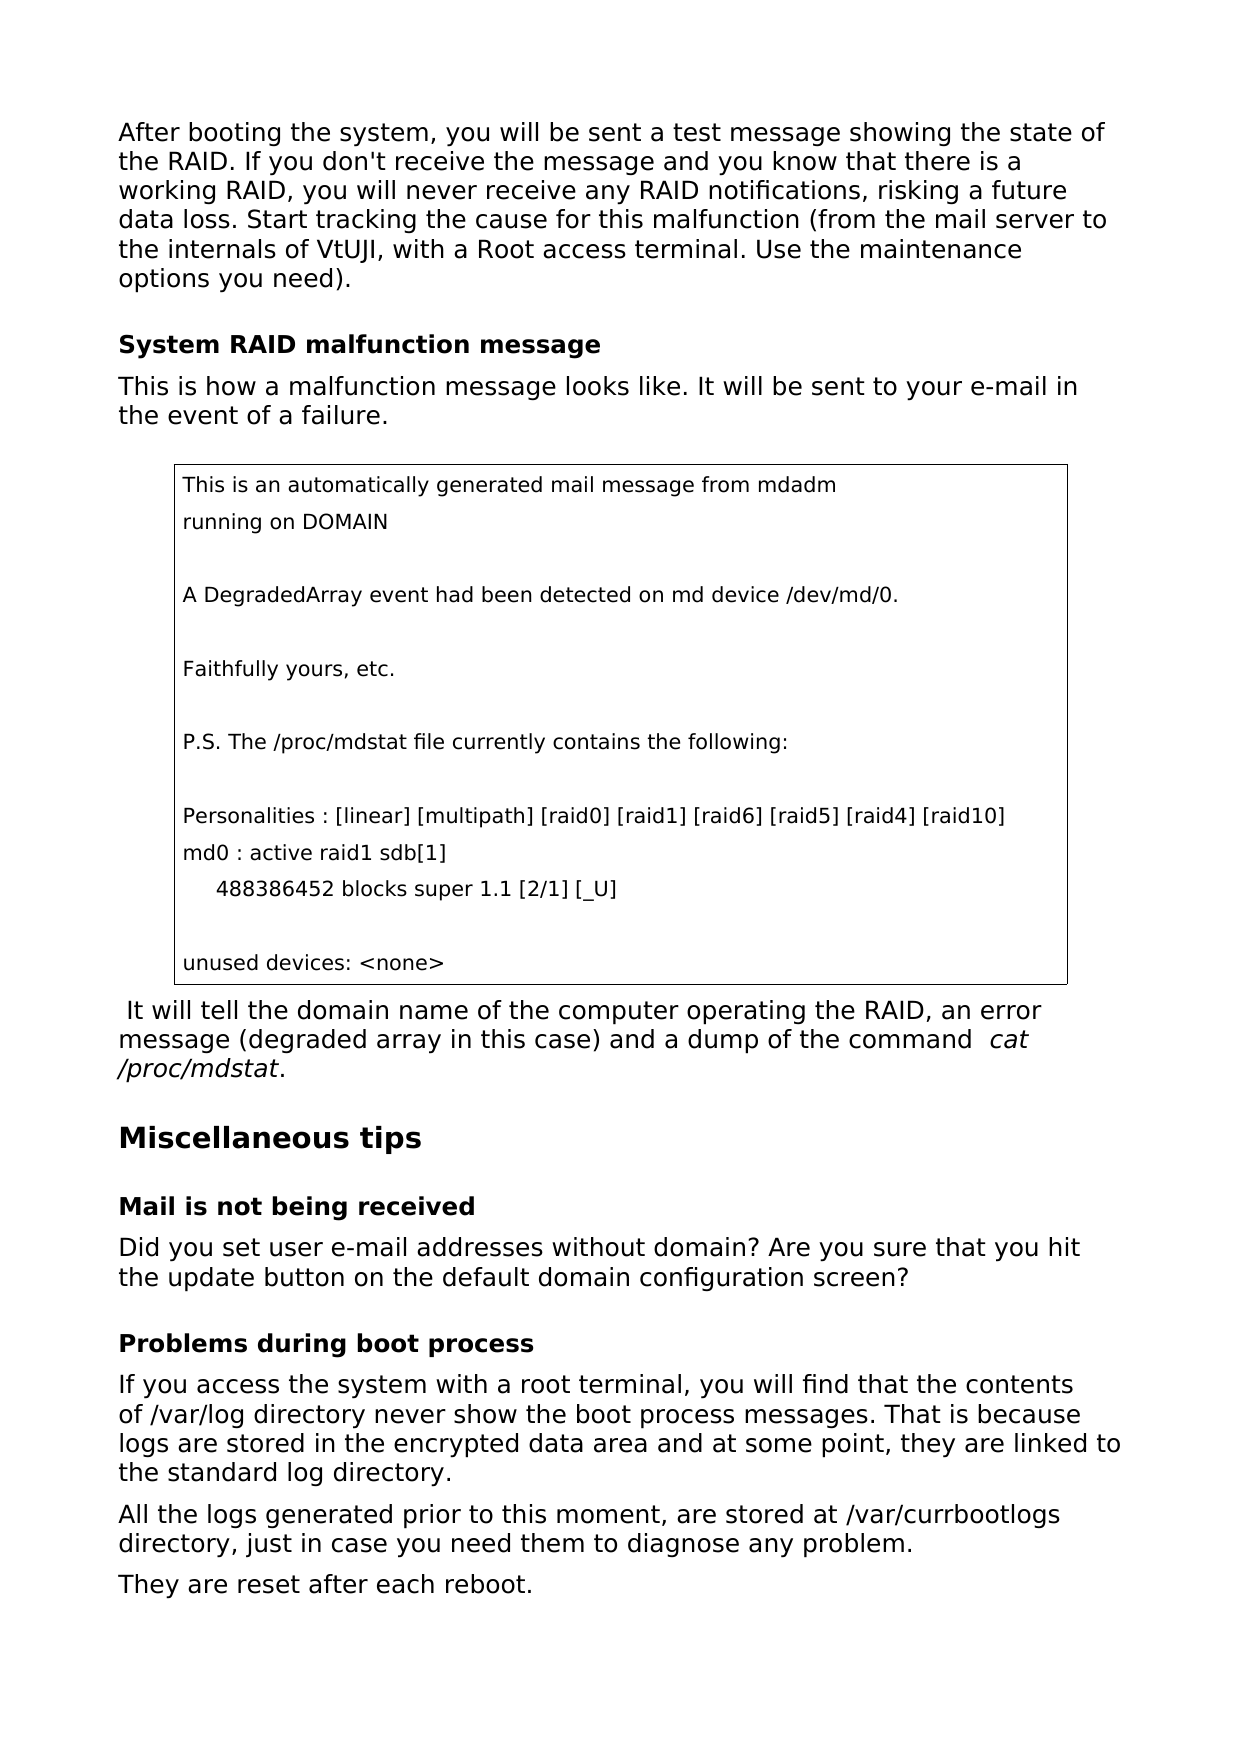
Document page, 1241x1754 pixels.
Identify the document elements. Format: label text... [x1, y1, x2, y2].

text A DegradedArray event had been detected on md device /dev/md/0. [182, 583, 1058, 607]
text md0 : active raid1 sdb[1] [182, 841, 1058, 865]
text Faithfully yours, etc. [182, 657, 1058, 681]
text unused devices: <none> [182, 951, 1058, 975]
text All the logs generated prior to this moment, are stored at /var/currbootlogs directory, just in case you need them to diagnose any problem. [118, 1500, 1122, 1558]
text It will tell the domain name of the computer operating the RAID, an error message (degraded array in this case) and a dump of the command cat /proc/mdstat. [118, 443, 1122, 1083]
subtitle Mail is not being received [118, 1192, 1122, 1221]
subtitle System RAID malfunction message [118, 331, 1122, 359]
subtitle Miscellaneous tips [118, 1121, 1122, 1155]
subtitle Problems during boot process [118, 1329, 1122, 1358]
text This is how a malfunction message looks like. It will be sent to your e-mail in the event of a failure. [118, 372, 1122, 430]
text This is an automatically generated mail message from mdadm [182, 473, 1058, 497]
text Did you set user e-mail addresses without domain? Are you sure that you hit the update button on the default domain configuration screen? [118, 1234, 1122, 1292]
text running on DOMAIN [182, 510, 1058, 534]
text After booting the system, you will be sent a test message showing the state of the RAID. If you don't receive the message and you know that there is a working RAID, you will never receive any RAID notifications, risking a future data loss. Start tracking the cause for this malfunction (from the mail server to the internals of VtUJI, with a Root access terminal. Use the maintenance options you need). [118, 118, 1122, 293]
text Personalities : [linear] [multipath] [raid0] [raid1] [raid6] [raid5] [raid4] [raid10] [182, 804, 1058, 828]
text 488386452 blocks super 1.1 [2/1] [_U] [182, 877, 1058, 902]
text If you access the system with a root terminal, you will find that the contents of /var/log directory never show the boot process messages. That is because logs are stored in the encrypted data area and at some point, they are linked to the standard log directory. [118, 1371, 1122, 1487]
text P.S. The /proc/mdstat file currently contains the following: [182, 730, 1058, 754]
text They are reset after each reboot. [118, 1571, 1122, 1600]
